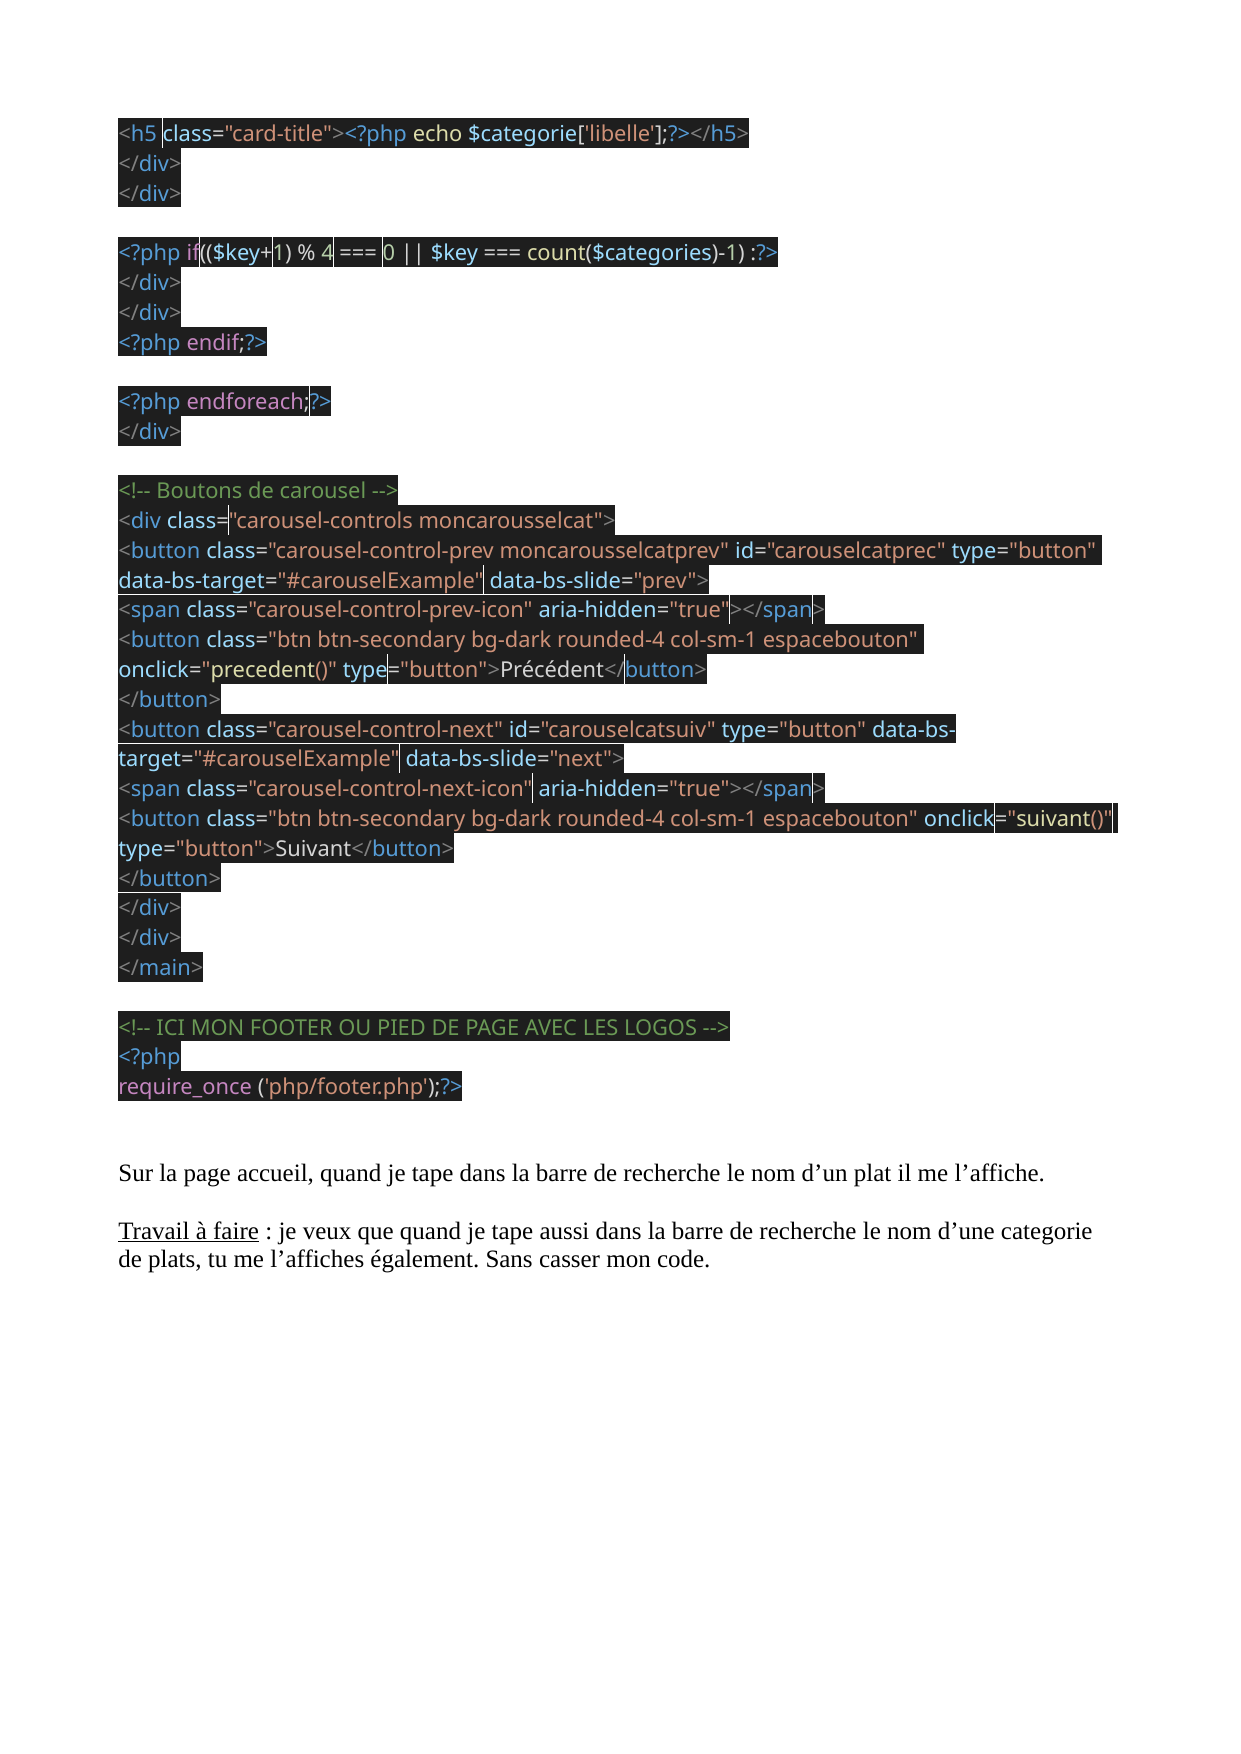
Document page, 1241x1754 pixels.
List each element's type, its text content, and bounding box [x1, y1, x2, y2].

text <div class="carousel-controls moncarousselcat"> [118, 505, 1122, 535]
text </button> [118, 863, 1122, 892]
text <?php if(($key+1) % 4 === 0 || $key === count($categories)-1) :?> [118, 237, 1122, 267]
text <?php endif;?> [118, 327, 1122, 356]
text <span class="carousel-control-next-icon" aria-hidden="true"></span> [118, 773, 1122, 803]
text <button class="btn btn-secondary bg-dark rounded-4 col-sm-1 espacebouton" onclick="precedent()" type="button">Précédent</button> [118, 624, 1122, 684]
text <button class="carousel-control-next" id="carouselcatsuiv" type="button" data-bs-target="#carouselExample" data-bs-slide="next"> [118, 714, 1122, 773]
text <?php [118, 1041, 1122, 1071]
text </div> [118, 148, 1122, 178]
text <span class="carousel-control-prev-icon" aria-hidden="true"></span> [118, 594, 1122, 624]
text </div> [118, 416, 1122, 446]
text Sur la page accueil, quand je tape dans la barre de recherche le nom d’un plat il me l’affiche. Travail à faire : je veux que quand je tape aussi dans la barre de recherche le nom d’une categorie de plats, tu me l’affiches également. Sans casser mon code. [118, 1158, 1122, 1273]
text </div> [118, 922, 1122, 952]
text <button class="carousel-control-prev moncarousselcatprev" id="carouselcatprec" type="button" data-bs-target="#carouselExample" data-bs-slide="prev"> [118, 535, 1122, 594]
text </button> [118, 684, 1122, 714]
text <button class="btn btn-secondary bg-dark rounded-4 col-sm-1 espacebouton" onclick="suivant()" type="button">Suivant</button> [118, 803, 1122, 863]
text </main> [118, 952, 1122, 982]
text <!-- ICI MON FOOTER OU PIED DE PAGE AVEC LES LOGOS --> [118, 1011, 1122, 1041]
text </div> [118, 892, 1122, 922]
text <!-- Boutons de carousel --> [118, 475, 1122, 505]
text </div> [118, 178, 1122, 207]
text <?php endforeach;?> [118, 386, 1122, 416]
text <h5 class="card-title"><?php echo $categorie['libelle'];?></h5> [118, 118, 1122, 148]
text </div> [118, 267, 1122, 297]
text </div> [118, 297, 1122, 327]
text require_once ('php/footer.php');?> [118, 1071, 1122, 1101]
